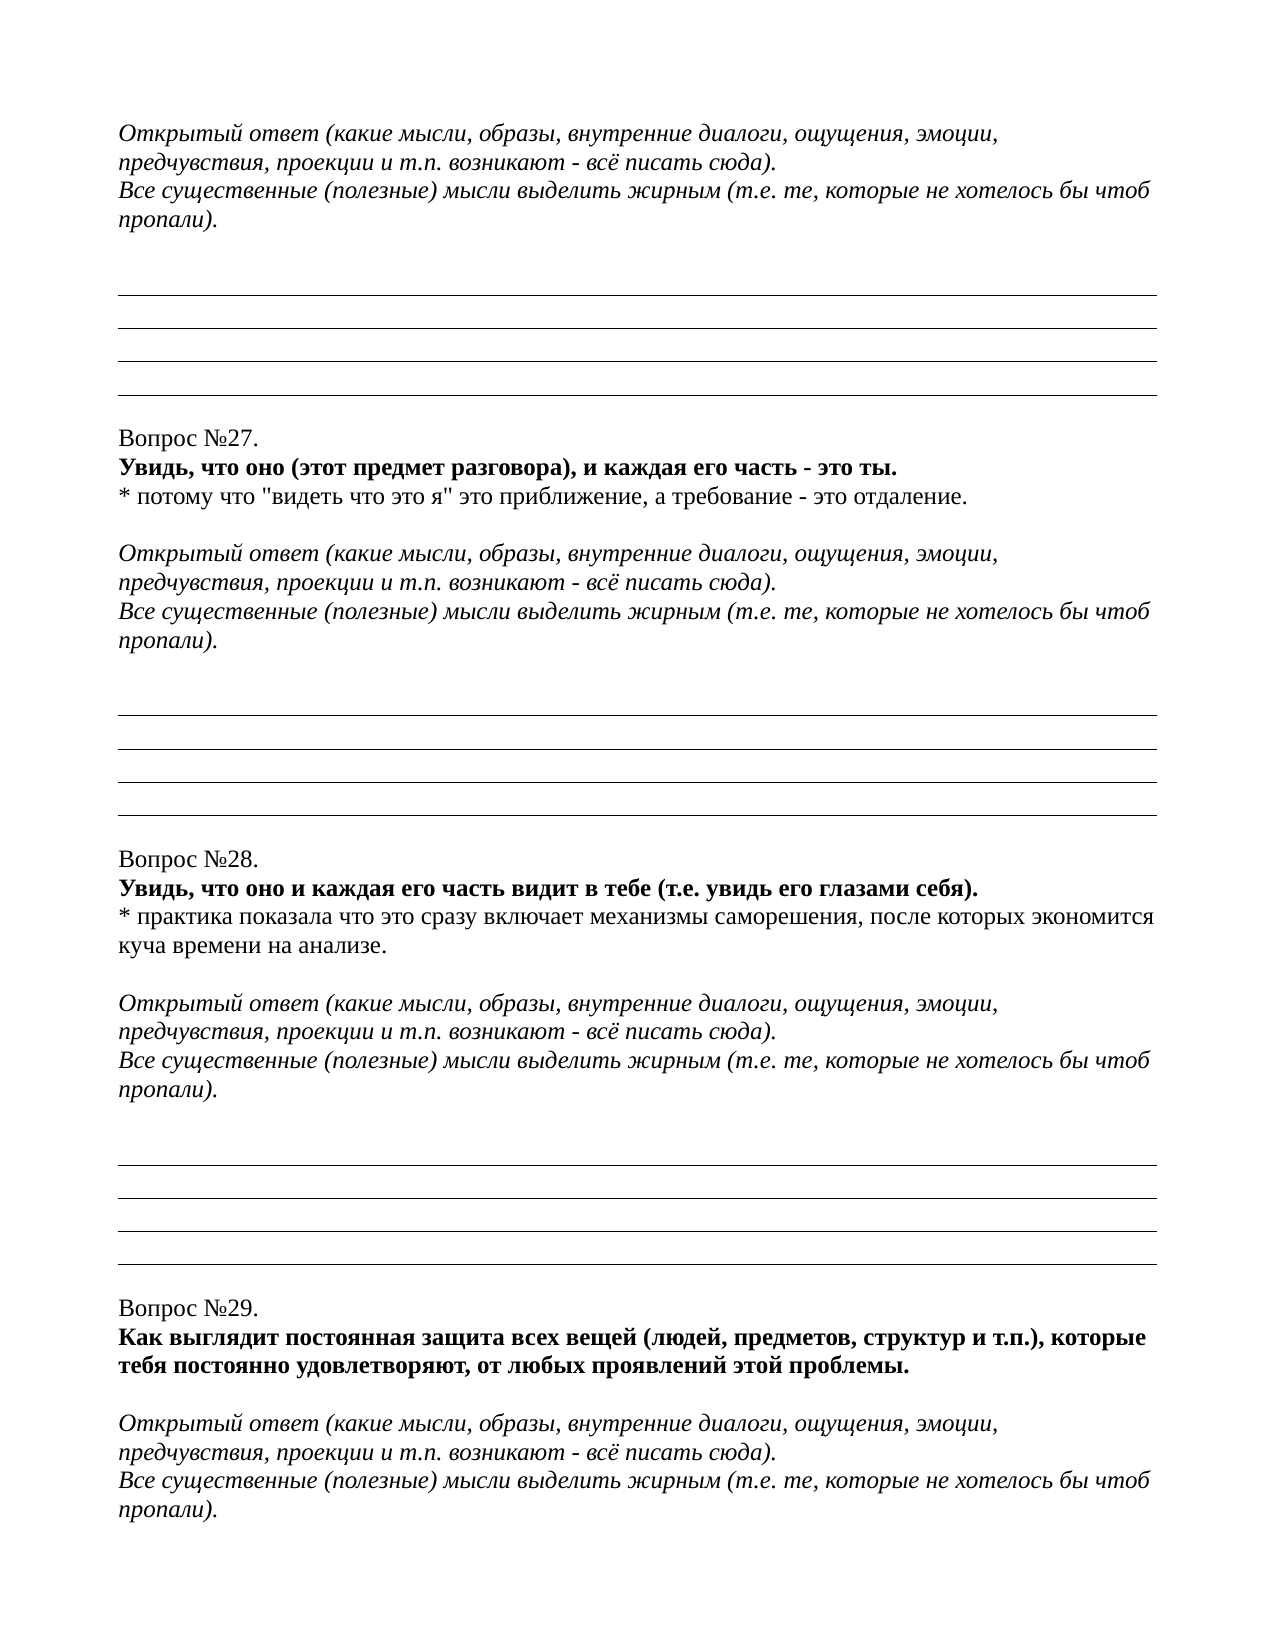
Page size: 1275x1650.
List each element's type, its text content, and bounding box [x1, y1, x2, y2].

text Вопрос №28. [118, 844, 1157, 873]
text Все существенные (полезные) мысли выделить жирным (т.е. те, которые не хотелось бы чтоб пропали). [118, 1466, 1157, 1523]
text Открытый ответ (какие мысли, образы, внутренние диалоги, ощущения, эмоции, предчувствия, проекции и т.п. возникают - всё писать сюда). [118, 538, 1157, 596]
text Вопрос №27. [118, 423, 1157, 452]
text Увидь, что оно и каждая его часть видит в тебе (т.е. увидь его глазами себя). [118, 873, 1157, 901]
text Все существенные (полезные) мысли выделить жирным (т.е. те, которые не хотелось бы чтоб пропали). [118, 176, 1157, 233]
text Открытый ответ (какие мысли, образы, внутренние диалоги, ощущения, эмоции, предчувствия, проекции и т.п. возникают - всё писать сюда). [118, 118, 1157, 176]
text * потому что "видеть что это я" это приближение, а требование - это отдаление. [118, 481, 1157, 510]
text Открытый ответ (какие мысли, образы, внутренние диалоги, ощущения, эмоции, предчувствия, проекции и т.п. возникают - всё писать сюда). [118, 988, 1157, 1045]
text Все существенные (полезные) мысли выделить жирным (т.е. те, которые не хотелось бы чтоб пропали). [118, 596, 1157, 653]
text Увидь, что оно (этот предмет разговора), и каждая его часть - это ты. [118, 452, 1157, 481]
text Как выглядит постоянная защита всех вещей (людей, предметов, структур и т.п.), которые тебя постоянно удовлетворяют, от любых проявлений этой проблемы. [118, 1322, 1157, 1379]
text * практика показала что это сразу включает механизмы саморешения, после которых экономится куча времени на анализе. [118, 901, 1157, 959]
text Открытый ответ (какие мысли, образы, внутренние диалоги, ощущения, эмоции, предчувствия, проекции и т.п. возникают - всё писать сюда). [118, 1408, 1157, 1466]
text Все существенные (полезные) мысли выделить жирным (т.е. те, которые не хотелось бы чтоб пропали). [118, 1045, 1157, 1103]
text Вопрос №29. [118, 1293, 1157, 1322]
